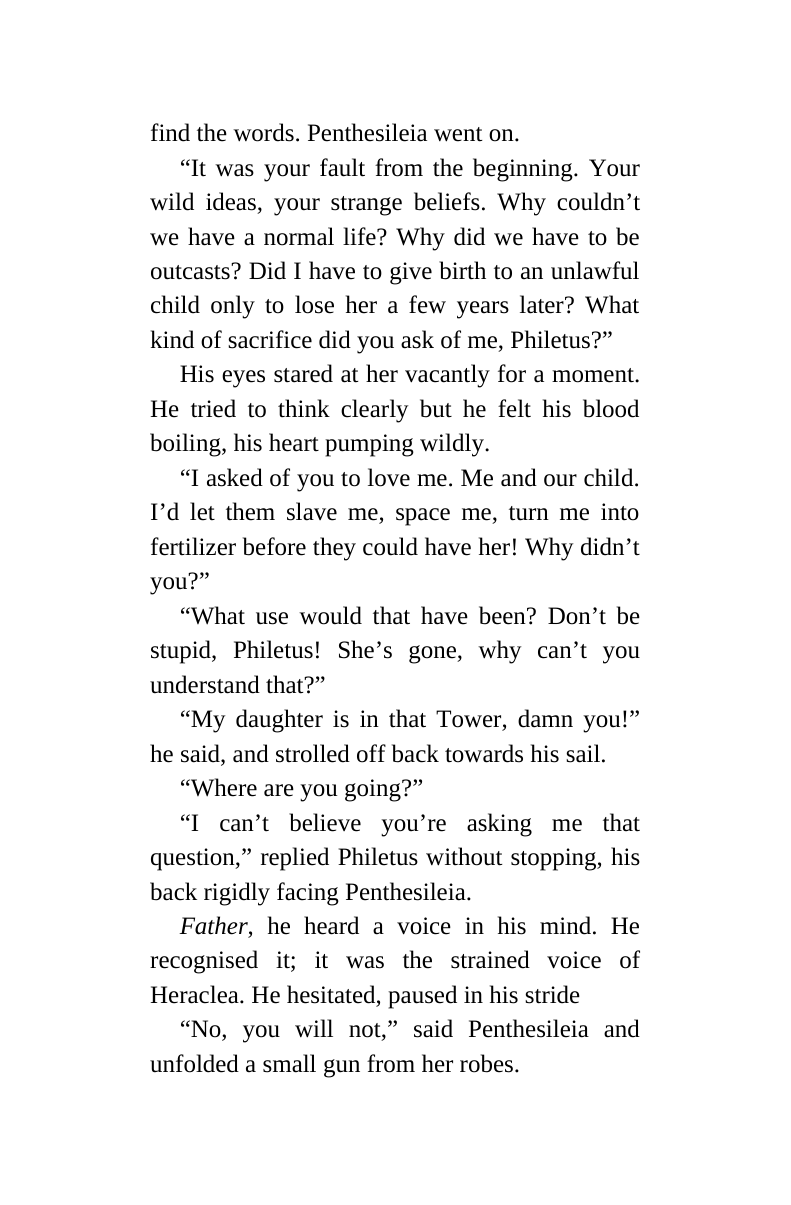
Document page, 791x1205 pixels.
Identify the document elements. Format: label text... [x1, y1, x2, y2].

text His eyes stared at her vacantly for a moment. He tried to think clearly but he felt his blood boiling, his heart pumping wildly. [150, 359, 640, 457]
text Father, he heard a voice in his mind. He recognised it; it was the strained voice of Heraclea. He hesitated, paused in his stride [150, 911, 640, 1009]
text “I asked of you to love me. Me and our child. I’d let them slave me, space me, turn me into fertilizer before they could have her! Why didn’t you?” [150, 463, 640, 595]
text “No, you will not,” said Penthesileia and unfolded a small gun from her robes. [150, 1014, 640, 1078]
text “Where are you going?” [150, 773, 640, 802]
text “It was your fault from the beginning. Your wild ideas, your strange beliefs. Why couldn’t we have a normal life? Why did we have to be outcasts? Did I have to give birth to an unlawful child only to lose her a few years later? What kind of sacrifice did you ask of me, Philetus?” [150, 153, 640, 354]
text “I can’t believe you’re asking me that question,” replied Philetus without stopping, his back rigidly facing Penthesileia. [150, 808, 640, 905]
text find the words. Penthesileia went on. [150, 118, 640, 147]
text “What use would that have been? Don’t be stupid, Philetus! She’s gone, why can’t you understand that?” [150, 601, 640, 698]
text “My daughter is in that Tower, damn you!” he said, and strolled off back towards his sail. [150, 704, 640, 767]
